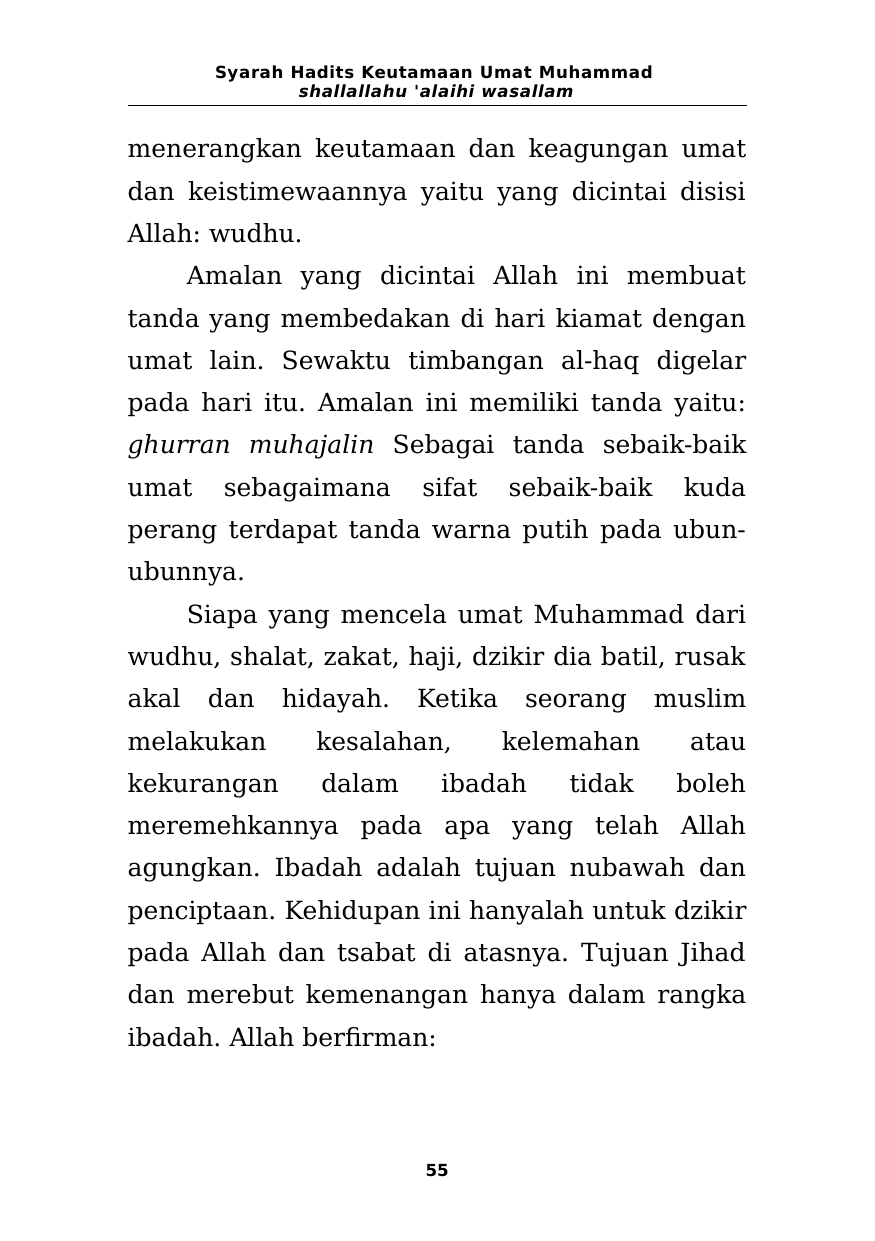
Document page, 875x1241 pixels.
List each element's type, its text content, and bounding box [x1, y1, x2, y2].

text menerangkan keutamaan dan keagungan umat dan keistimewaannya yaitu yang dicintai disisi Allah: wudhu. [127, 134, 747, 248]
text Siapa yang mencela umat Muhammad dari wudhu, shalat, zakat, haji, dzikir dia batil, rusak akal dan hidayah. Ketika seorang muslim melakukan kesalahan, kelemahan atau kekurangan dalam ibadah tidak boleh meremehkannya pada apa yang telah Allah agungkan. Ibadah adalah tujuan nubawah dan penciptaan. Kehidupan ini hanyalah untuk dzikir pada Allah dan tsabat di atasnya. Tujuan Jihad dan merebut kemenangan hanya dalam rangka ibadah. Allah berfirman: [127, 600, 747, 1052]
text Amalan yang dicintai Allah ini membuat tanda yang membedakan di hari kiamat dengan umat lain. Sewaktu timbangan al-haq digelar pada hari itu. Amalan ini memiliki tanda yaitu: ghurran muhajalin Sebagai tanda sebaik-baik umat sebagaimana sifat sebaik-baik kuda perang terdapat tanda warna putih pada ubun-ubunnya. [127, 261, 747, 587]
